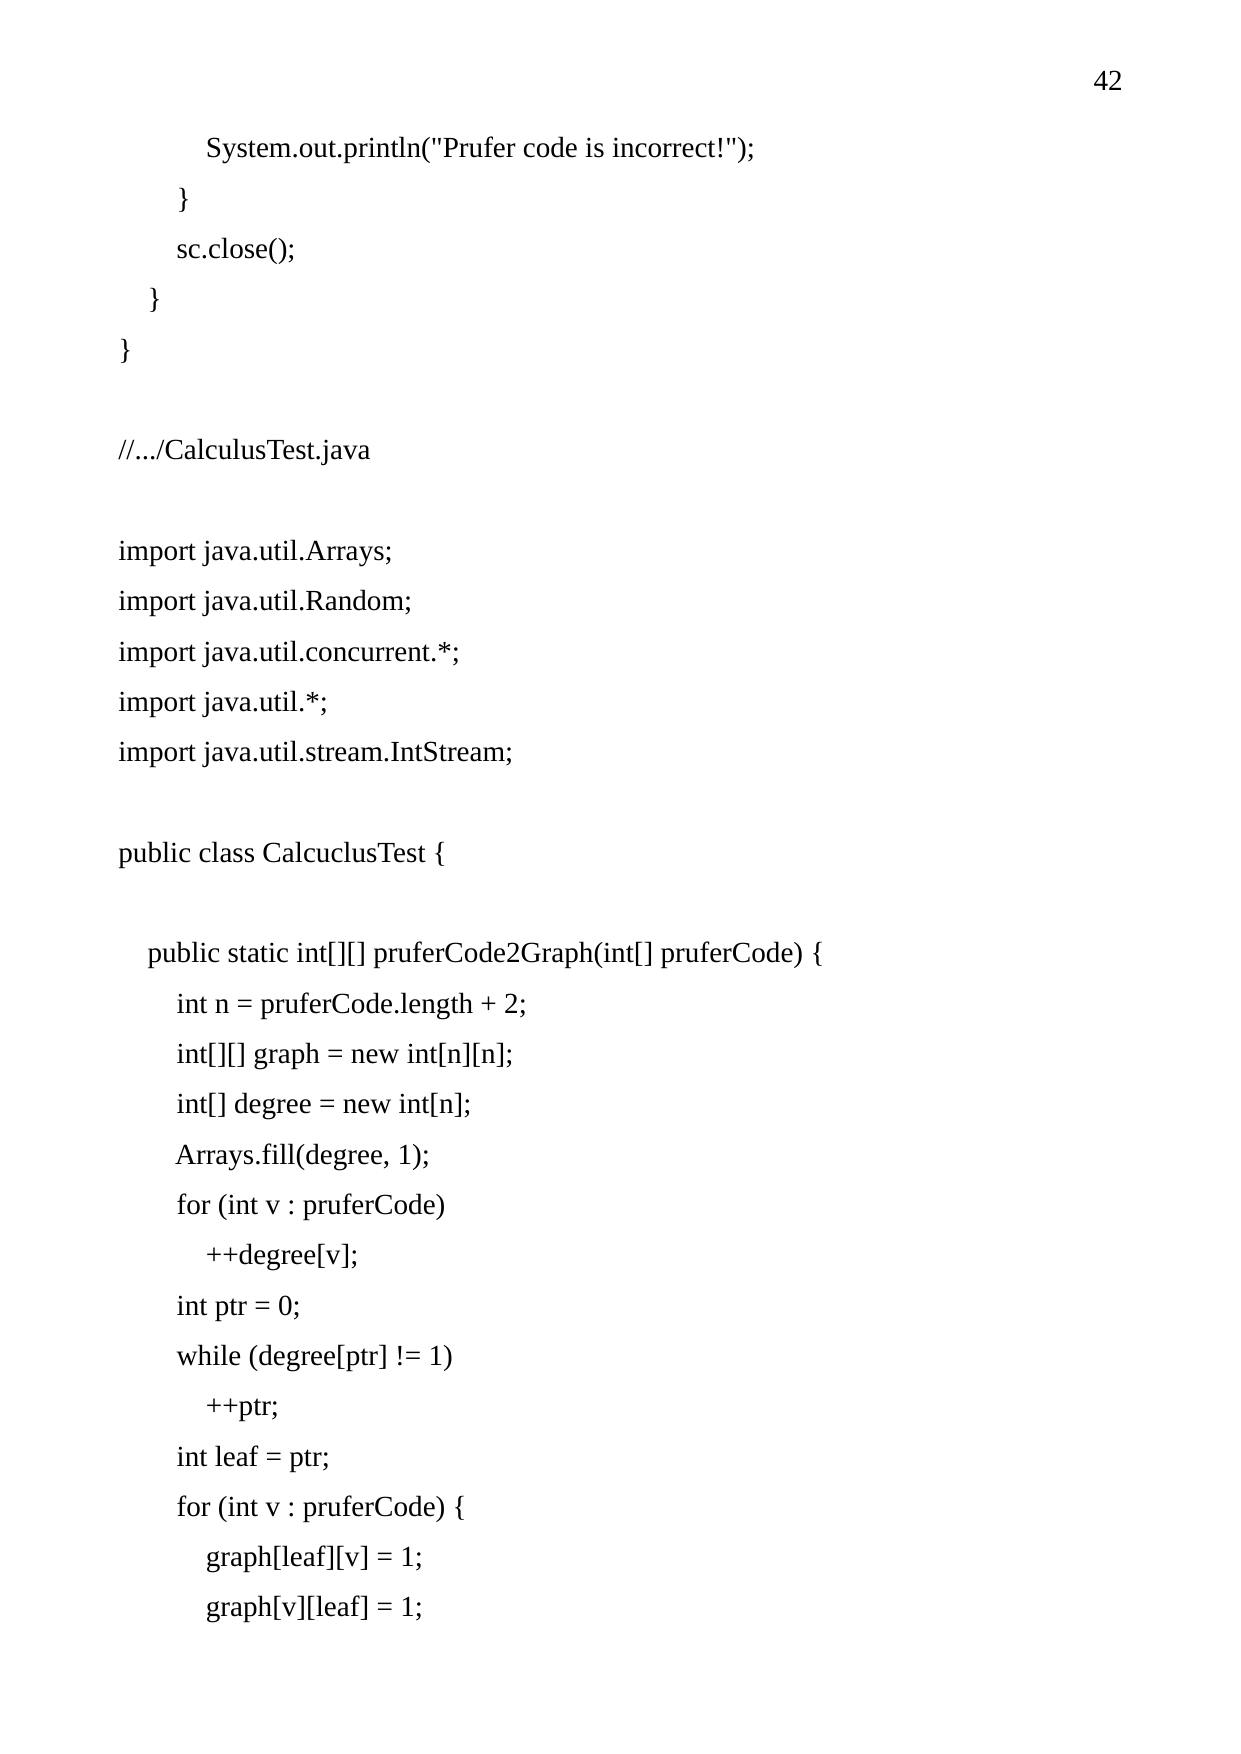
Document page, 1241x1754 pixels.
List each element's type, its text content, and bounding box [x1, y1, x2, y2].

text //.../CalculusTest.java [118, 432, 1122, 466]
text int[] degree = new int[n]; [118, 1086, 1122, 1120]
text while (degree[ptr] != 1) [118, 1338, 1122, 1372]
text for (int v : pruferCode) [118, 1187, 1122, 1221]
text int n = pruferCode.length + 2; [118, 986, 1122, 1019]
text import java.util.concurrent.*; [118, 634, 1122, 667]
text } [118, 332, 1122, 365]
text int leaf = ptr; [118, 1439, 1122, 1472]
text import java.util.Arrays; [118, 533, 1122, 567]
text ++degree[v]; [118, 1237, 1122, 1271]
text Arrays.fill(degree, 1); [118, 1137, 1122, 1170]
text public class CalcuclusTest { [118, 835, 1122, 868]
text import java.util.Random; [118, 583, 1122, 617]
text System.out.println("Prufer code is incorrect!"); [118, 131, 1122, 164]
text graph[leaf][v] = 1; [118, 1539, 1122, 1573]
text sc.close(); [118, 231, 1122, 265]
text graph[v][leaf] = 1; [118, 1589, 1122, 1623]
text } [118, 281, 1122, 315]
text for (int v : pruferCode) { [118, 1489, 1122, 1522]
text ++ptr; [118, 1388, 1122, 1422]
text } [118, 181, 1122, 214]
text int ptr = 0; [118, 1288, 1122, 1321]
text public static int[][] pruferCode2Graph(int[] pruferCode) { [118, 936, 1122, 969]
text int[][] graph = new int[n][n]; [118, 1036, 1122, 1070]
text import java.util.stream.IntStream; [118, 734, 1122, 768]
text import java.util.*; [118, 684, 1122, 717]
